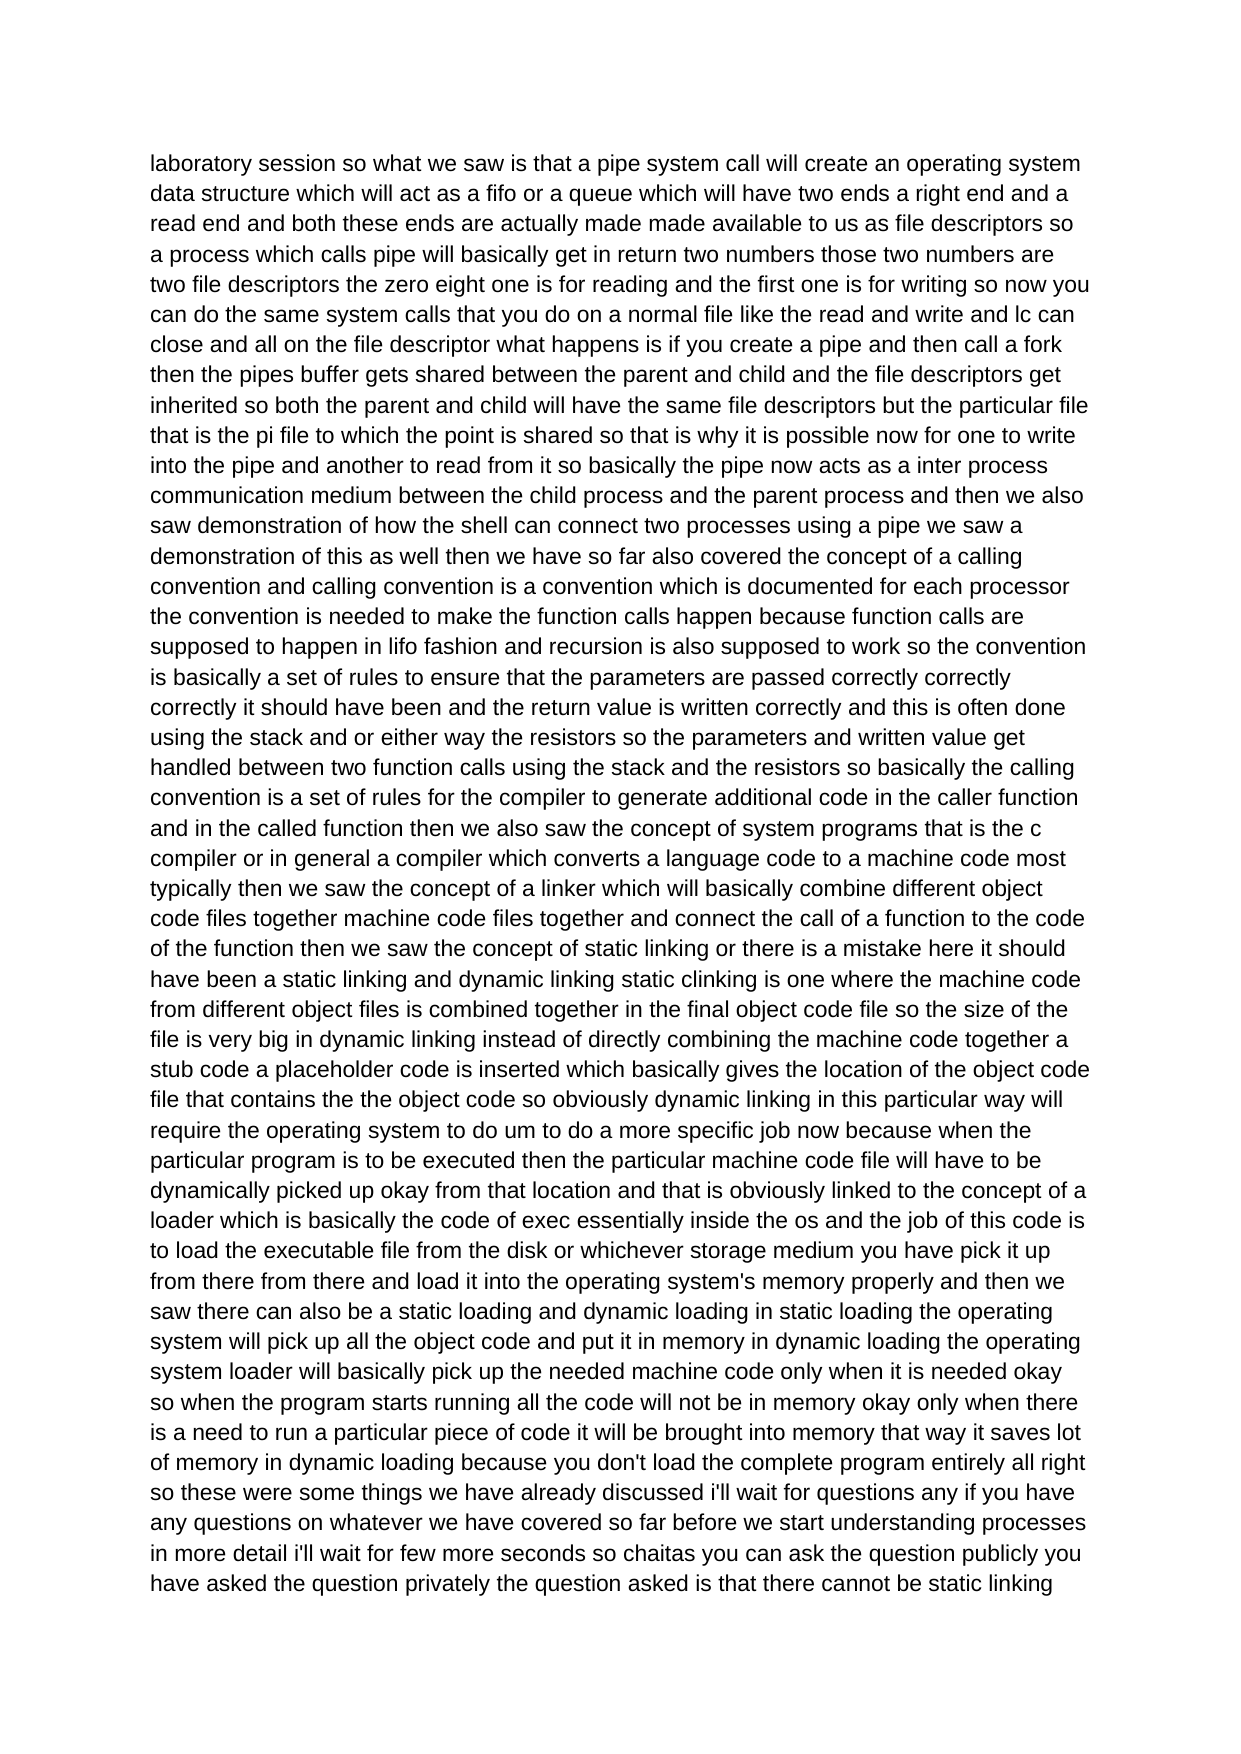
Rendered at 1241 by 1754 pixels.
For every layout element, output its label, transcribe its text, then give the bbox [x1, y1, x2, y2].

text laboratory session so what we saw is that a pipe system call will create an operating system data structure which will act as a fifo or a queue which will have two ends a right end and a read end and both these ends are actually made made available to us as file descriptors so a process which calls pipe will basically get in return two numbers those two numbers are two file descriptors the zero eight one is for reading and the first one is for writing so now you can do the same system calls that you do on a normal file like the read and write and lc can close and all on the file descriptor what happens is if you create a pipe and then call a fork then the pipes buffer gets shared between the parent and child and the file descriptors get inherited so both the parent and child will have the same file descriptors but the particular file that is the pi file to which the point is shared so that is why it is possible now for one to write into the pipe and another to read from it so basically the pipe now acts as a inter process communication medium between the child process and the parent process and then we also saw demonstration of how the shell can connect two processes using a pipe we saw a demonstration of this as well then we have so far also covered the concept of a calling convention and calling convention is a convention which is documented for each processor the convention is needed to make the function calls happen because function calls are supposed to happen in lifo fashion and recursion is also supposed to work so the convention is basically a set of rules to ensure that the parameters are passed correctly correctly correctly it should have been and the return value is written correctly and this is often done using the stack and or either way the resistors so the parameters and written value get handled between two function calls using the stack and the resistors so basically the calling convention is a set of rules for the compiler to generate additional code in the caller function and in the called function then we also saw the concept of system programs that is the c compiler or in general a compiler which converts a language code to a machine code most typically then we saw the concept of a linker which will basically combine different object code files together machine code files together and connect the call of a function to the code of the function then we saw the concept of static linking or there is a mistake here it should have been a static linking and dynamic linking static clinking is one where the machine code from different object files is combined together in the final object code file so the size of the file is very big in dynamic linking instead of directly combining the machine code together a stub code a placeholder code is inserted which basically gives the location of the object code file that contains the the object code so obviously dynamic linking in this particular way will require the operating system to do um to do a more specific job now because when the particular program is to be executed then the particular machine code file will have to be dynamically picked up okay from that location and that is obviously linked to the concept of a loader which is basically the code of exec essentially inside the os and the job of this code is to load the executable file from the disk or whichever storage medium you have pick it up from there from there and load it into the operating system's memory properly and then we saw there can also be a static loading and dynamic loading in static loading the operating system will pick up all the object code and put it in memory in dynamic loading the operating system loader will basically pick up the needed machine code only when it is needed okay so when the program starts running all the code will not be in memory okay only when there is a need to run a particular piece of code it will be brought into memory that way it saves lot of memory in dynamic loading because you don't load the complete program entirely all right so these were some things we have already discussed i'll wait for questions any if you have any questions on whatever we have covered so far before we start understanding processes in more detail i'll wait for few more seconds so chaitas you can ask the question publicly you have asked the question privately the question asked is that there cannot be static linking [150, 150, 1090, 1596]
